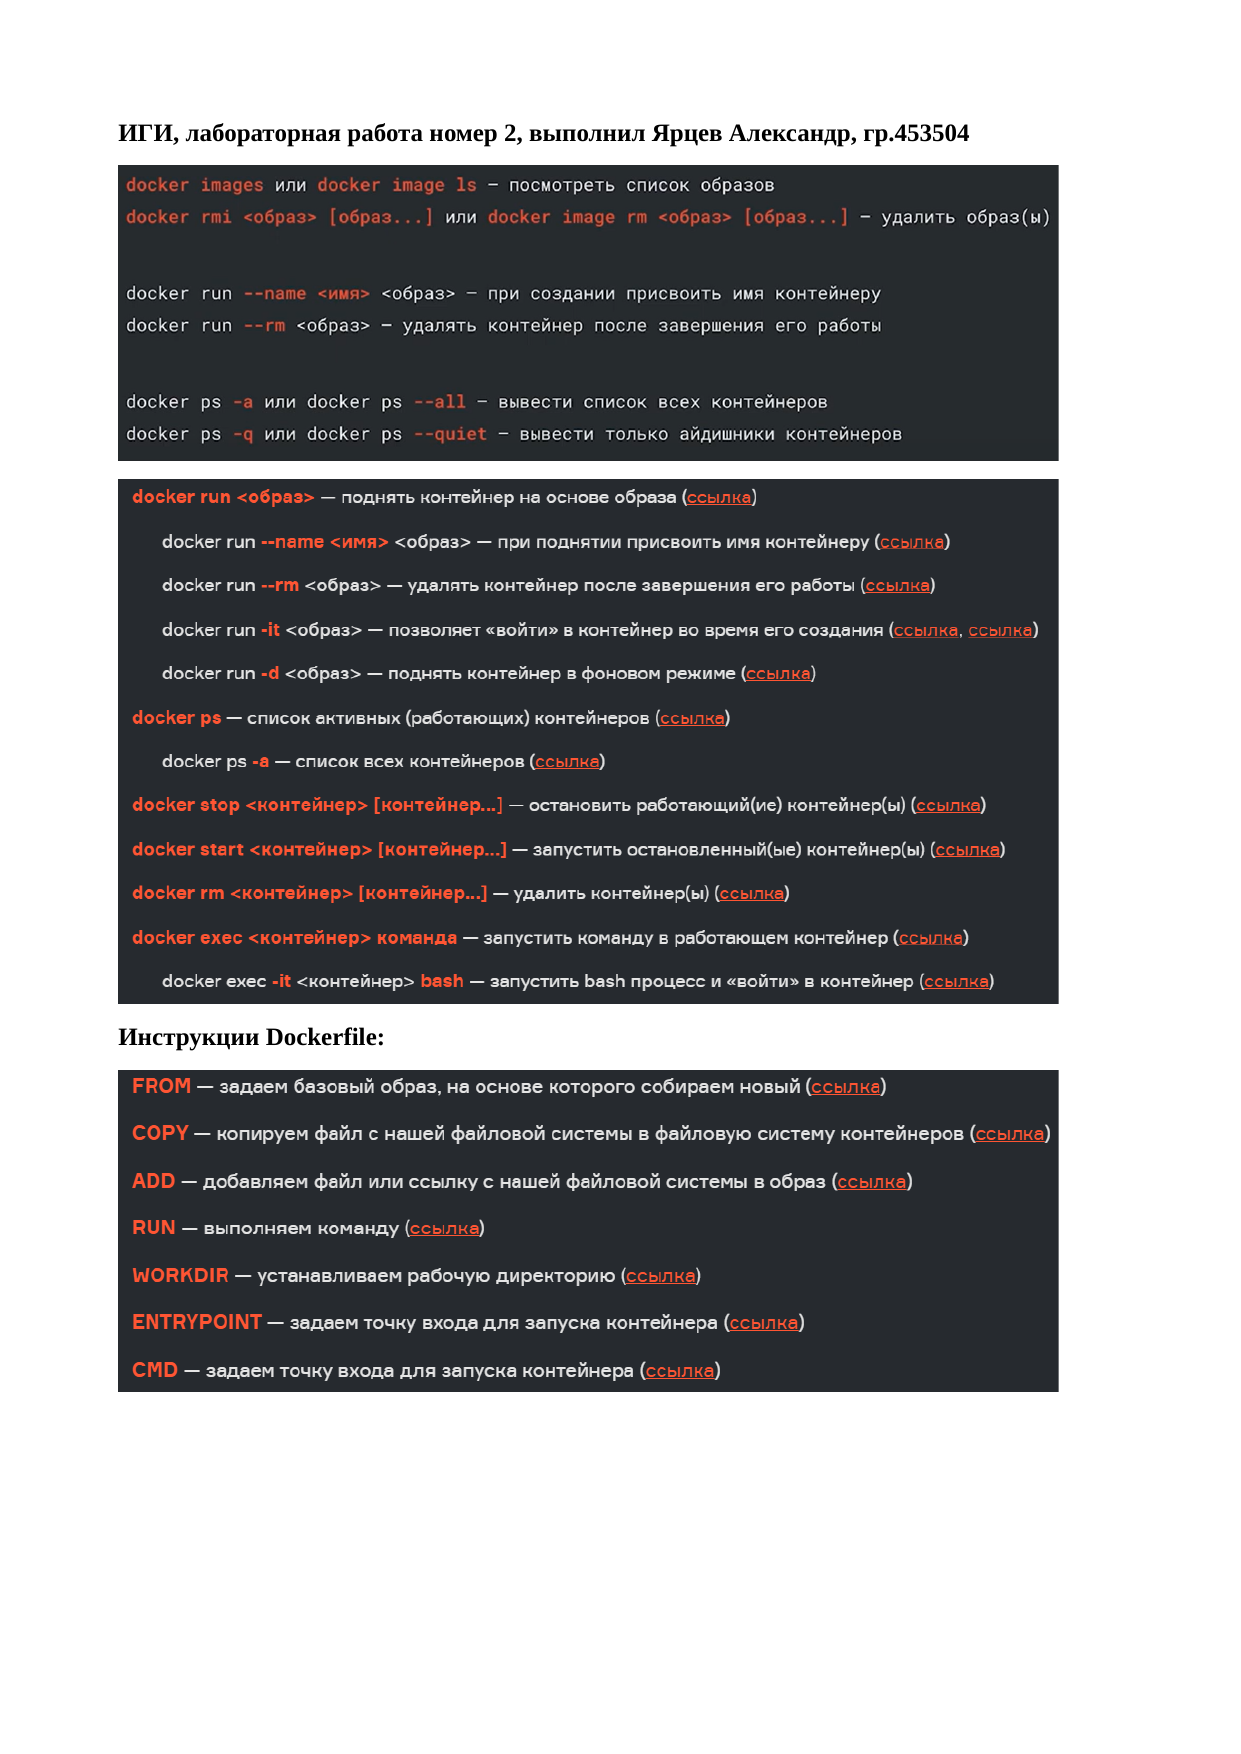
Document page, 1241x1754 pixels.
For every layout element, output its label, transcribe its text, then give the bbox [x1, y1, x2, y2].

picture [118, 479, 1059, 1004]
picture [118, 165, 1059, 461]
text Инструкции Dockerfile: [118, 1022, 1122, 1051]
text ИГИ, лабораторная работа номер 2, выполнил Ярцев Александр, гр.453504 [118, 118, 1122, 147]
picture [118, 1070, 1059, 1392]
